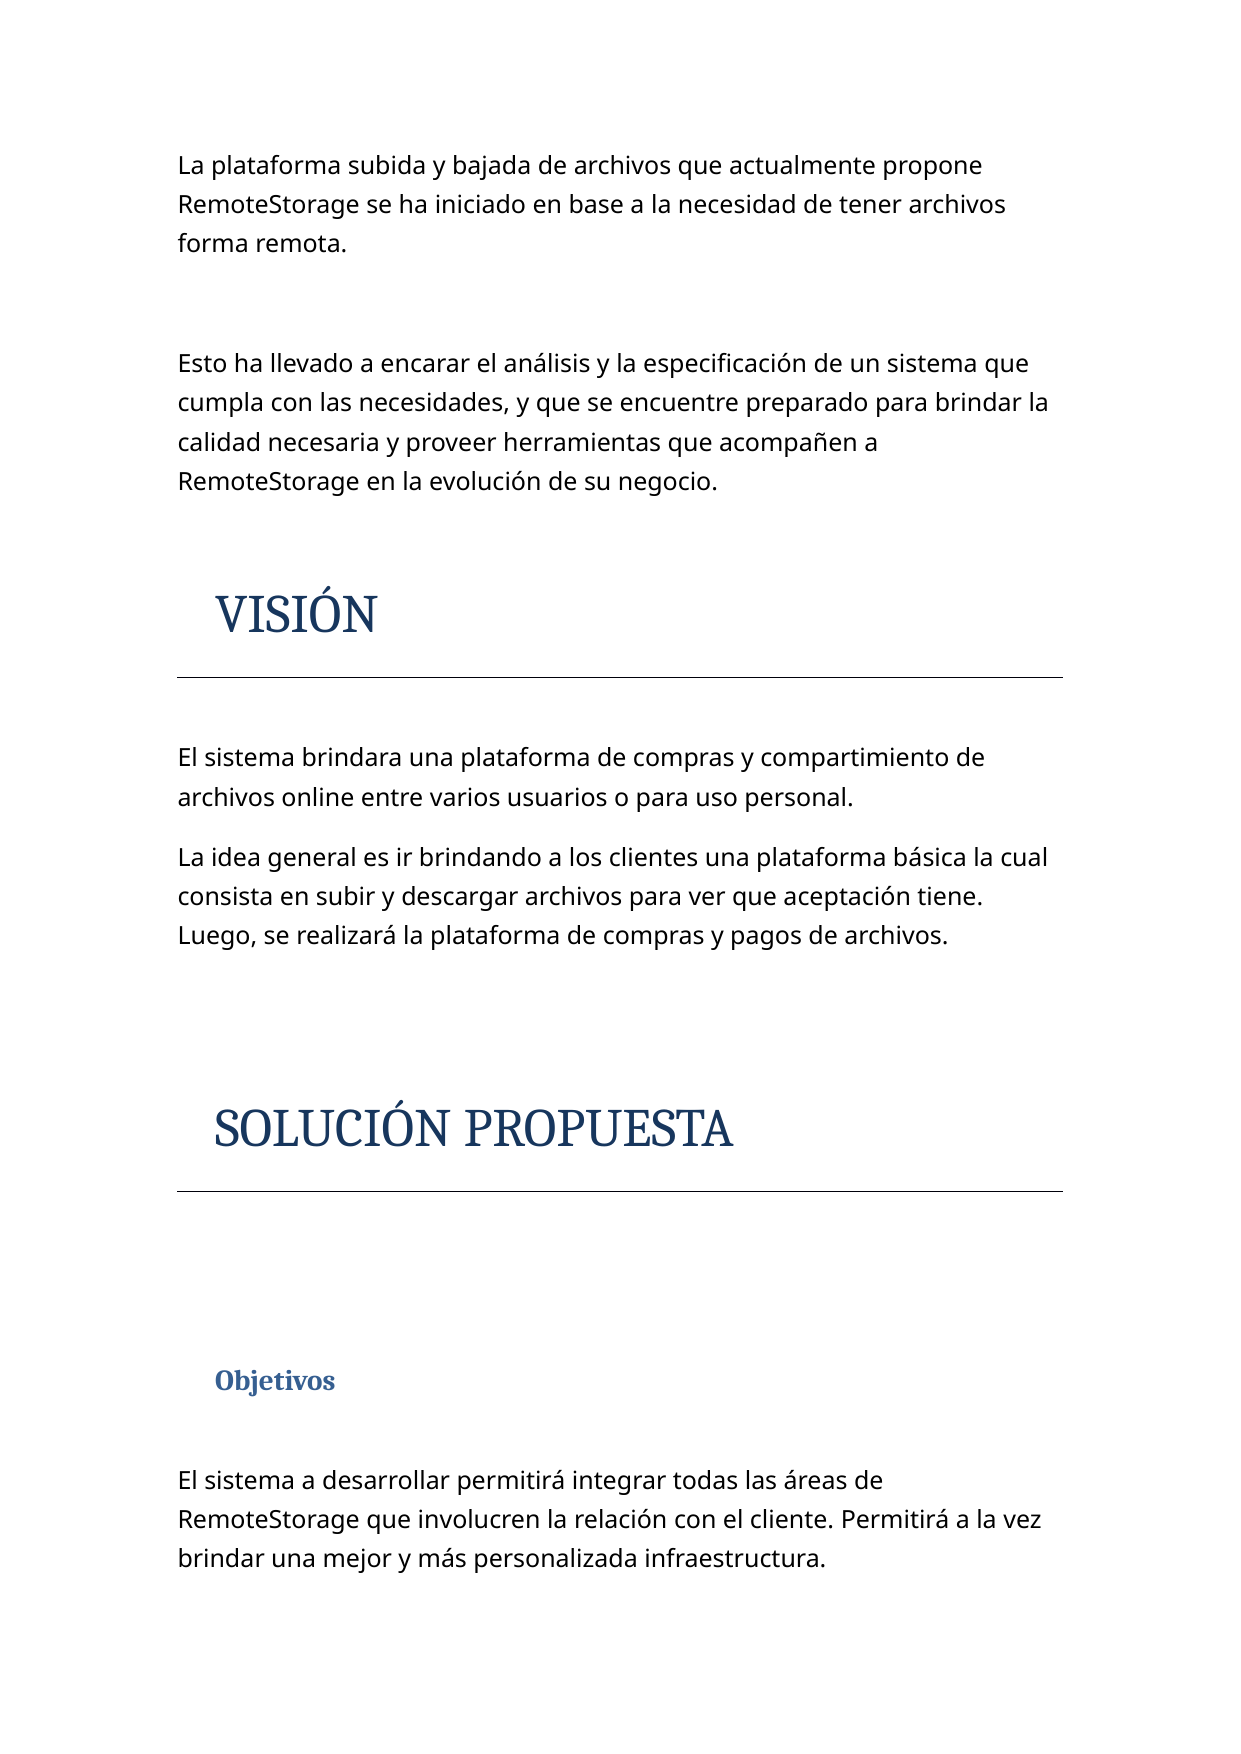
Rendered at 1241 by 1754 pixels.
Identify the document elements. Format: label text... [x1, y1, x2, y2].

text Objetivos [215, 1364, 1063, 1398]
text La idea general es ir brindando a los clientes una plataforma básica la cual consista en subir y descargar archivos para ver que aceptación tiene. Luego, se realizará la plataforma de compras y pagos de archivos. [177, 839, 1063, 952]
text La plataforma subida y bajada de archivos que actualmente propone RemoteStorage se ha iniciado en base a la necesidad de tener archivos forma remota. [177, 148, 1063, 260]
text El sistema brindara una plataforma de compras y compartimiento de archivos online entre varios usuarios o para uso personal. [177, 740, 1063, 813]
text El sistema a desarrollar permitirá integrar todas las áreas de RemoteStorage que involucren la relación con el cliente. Permitirá a la vez brindar una mejor y más personalizada infraestructura. [177, 1463, 1063, 1575]
text SOLUCIÓN PROPUESTA [215, 1098, 1063, 1160]
text VISIÓN [215, 583, 1063, 646]
text Esto ha llevado a encarar el análisis y la especificación de un sistema que cumpla con las necesidades, y que se encuentre preparado para brindar la calidad necesaria y proveer herramientas que acompañen a RemoteStorage en la evolución de su negocio. [177, 346, 1063, 497]
